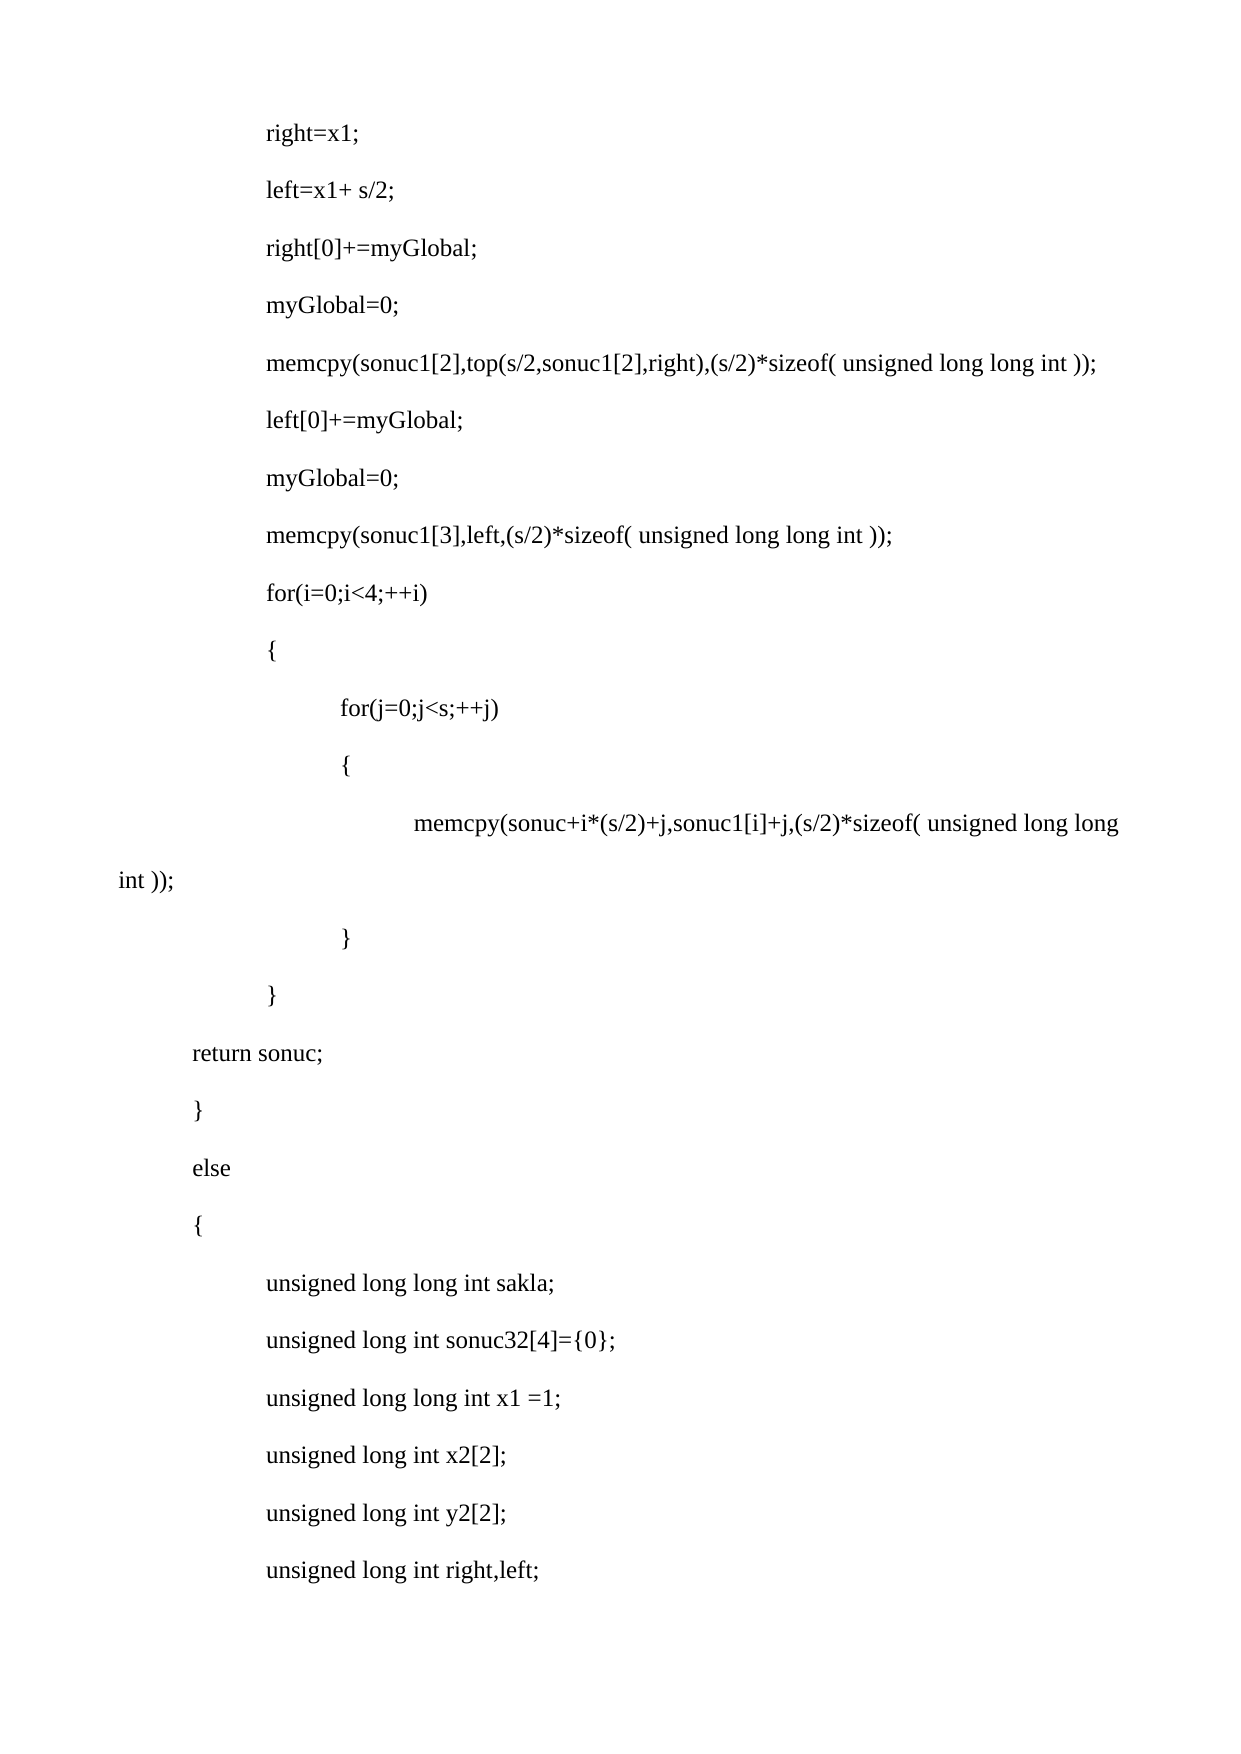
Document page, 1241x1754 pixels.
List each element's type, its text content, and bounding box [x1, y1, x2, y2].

text left[0]+=myGlobal; [118, 406, 1122, 434]
text unsigned long long int x1 =1; [118, 1383, 1122, 1412]
text unsigned long int sonuc32[4]={0}; [118, 1326, 1122, 1354]
text unsigned long int y2[2]; [118, 1498, 1122, 1527]
text myGlobal=0; [118, 291, 1122, 319]
text else [118, 1153, 1122, 1182]
text memcpy(sonuc1[2],top(s/2,sonuc1[2],right),(s/2)*sizeof( unsigned long long int )); [118, 348, 1122, 377]
text return sonuc; [118, 1038, 1122, 1067]
text memcpy(sonuc1[3],left,(s/2)*sizeof( unsigned long long int )); [118, 521, 1122, 549]
text { [118, 1211, 1122, 1239]
text } [118, 1096, 1122, 1124]
text myGlobal=0; [118, 463, 1122, 492]
text { [118, 636, 1122, 664]
text unsigned long int x2[2]; [118, 1441, 1122, 1469]
text right=x1; [118, 118, 1122, 147]
text for(j=0;j<s;++j) [118, 693, 1122, 722]
text { [118, 751, 1122, 779]
text } [118, 981, 1122, 1009]
text } [118, 923, 1122, 952]
text memcpy(sonuc+i*(s/2)+j,sonuc1[i]+j,(s/2)*sizeof( unsigned long long int )); [118, 808, 1122, 894]
text unsigned long long int sakla; [118, 1268, 1122, 1297]
text right[0]+=myGlobal; [118, 233, 1122, 262]
text left=x1+ s/2; [118, 176, 1122, 204]
text unsigned long int right,left; [118, 1556, 1122, 1584]
text for(i=0;i<4;++i) [118, 578, 1122, 607]
